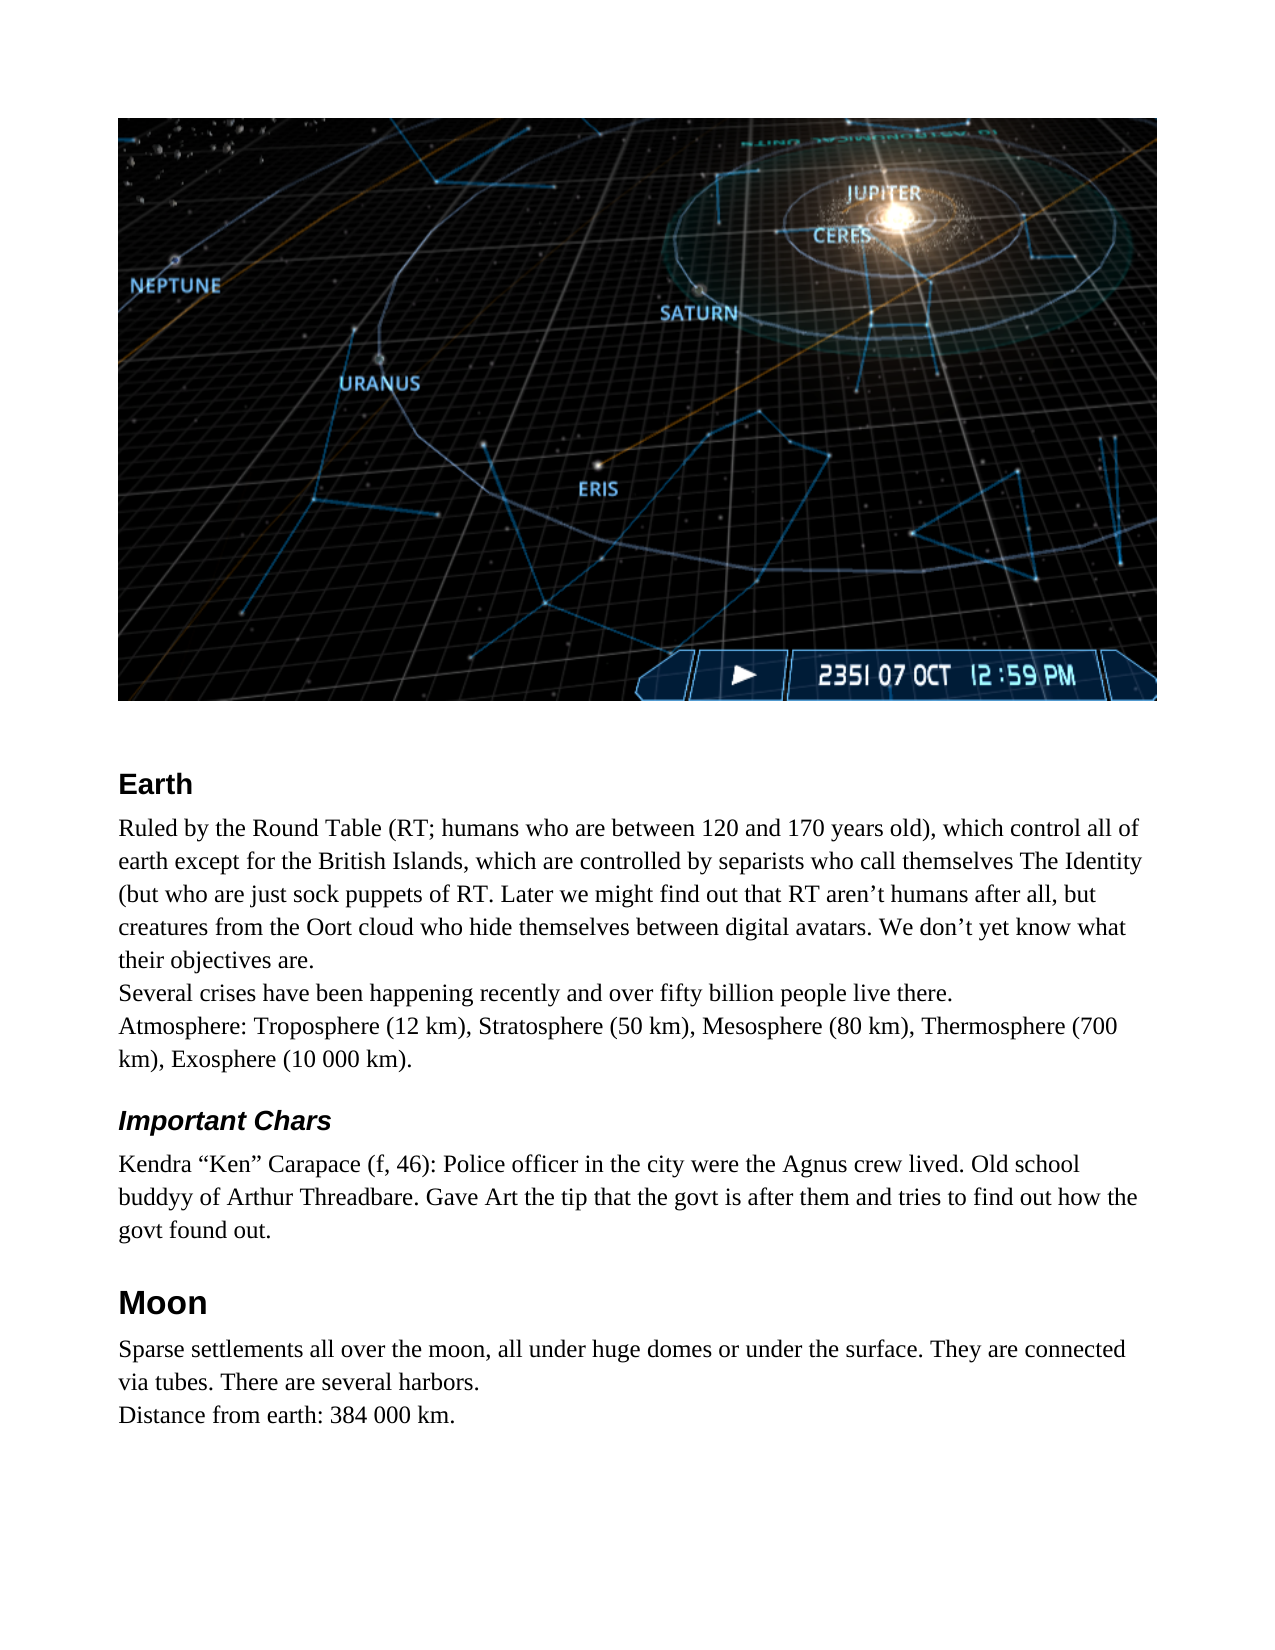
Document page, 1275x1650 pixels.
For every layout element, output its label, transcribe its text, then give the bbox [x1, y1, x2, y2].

subtitle Important Chars [118, 1104, 1157, 1136]
subtitle Earth [118, 767, 1157, 801]
text Kendra “Ken” Carapace (f, 46): Police officer in the city were the Agnus crew lived. Old school buddyy of Arthur Threadbare. Gave Art the tip that the govt is after them and tries to find out how the govt found out. [118, 1149, 1157, 1243]
subtitle Moon [118, 1283, 1157, 1322]
picture [118, 118, 1157, 701]
text Sparse settlements all over the moon, all under huge domes or under the surface. They are connected via tubes. There are several harbors. Distance from earth: 384 000 km. [118, 1334, 1157, 1429]
text Ruled by the Round Table (RT; humans who are between 120 and 170 years old), which control all of earth except for the British Islands, which are controlled by separists who call themselves The Identity (but who are just sock puppets of RT. Later we might find out that RT aren’t humans after all, but creatures from the Oort cloud who hide themselves between digital avatars. We don’t yet know what their objectives are. Several crises have been happening recently and over fifty billion people live there. Atmosphere: Troposphere (12 km), Stratosphere (50 km), Mesosphere (80 km), Thermosphere (700 km), Exosphere (10 000 km). [118, 813, 1157, 1073]
